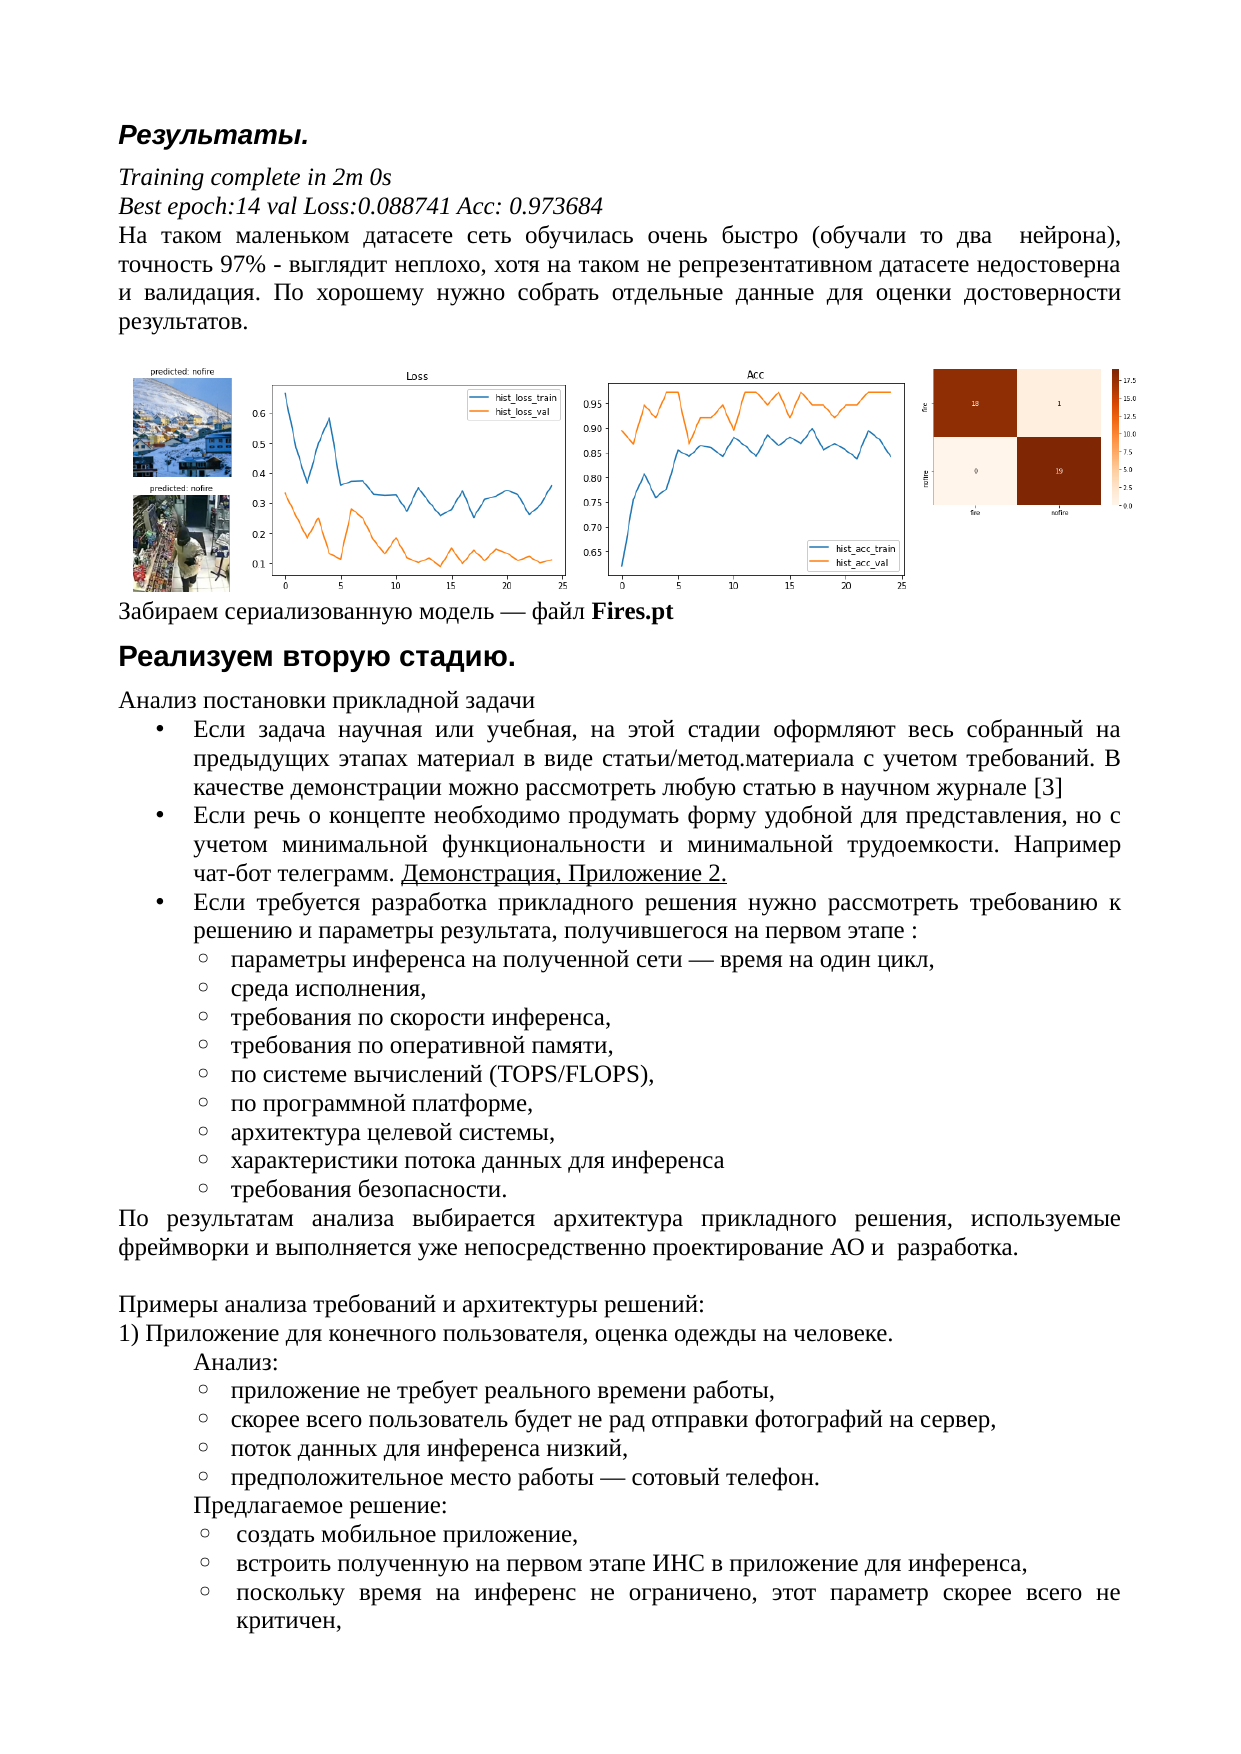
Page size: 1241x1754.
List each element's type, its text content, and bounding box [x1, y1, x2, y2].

list поскольку время на инференс не ограничено, этот параметр скорее всего не критичен, [195, 1577, 1122, 1634]
picture [918, 365, 1141, 520]
list среда исполнения, [193, 973, 1122, 1002]
picture [128, 363, 235, 596]
list архитектура целевой системы, [193, 1117, 1122, 1146]
text Предлагаемое решение: [193, 1491, 1122, 1519]
list создать мобильное приложение, [195, 1519, 1122, 1548]
picture [245, 366, 573, 596]
list предположительное место работы — сотовый телефон. [193, 1462, 1122, 1491]
list по системе вычислений (TOPS/FLOPS), [193, 1059, 1122, 1088]
list скорее всего пользователь будет не рад отправки фотографий на сервер, [193, 1404, 1122, 1433]
list встроить полученную на первом этапе ИНС в приложение для инференса, [195, 1548, 1122, 1577]
text Training complete in 2m 0s [118, 162, 1122, 191]
list Если требуется разработка прикладного решения нужно рассмотреть требованию к решению и параметры результата, получившегося на первом этапе : [156, 887, 1122, 944]
list поток данных для инференса низкий, [193, 1433, 1122, 1462]
text Примеры анализа требований и архитектуры решений: [118, 1289, 1122, 1318]
text Best epoch:14 val Loss:0.088741 Acc: 0.973684 [118, 191, 1122, 220]
list по программной платформе, [193, 1088, 1122, 1117]
list приложение не требует реального времени работы, [193, 1376, 1122, 1404]
list характеристики потока данных для инференса [193, 1146, 1122, 1174]
subtitle Реализуем вторую стадию. [118, 639, 1122, 673]
picture [576, 363, 913, 596]
text По результатам анализа выбирается архитектура прикладного решения, используемые фреймворки и выполняется уже непосредственно проектирование АО и разработка. [118, 1203, 1122, 1261]
list требования безопасности. [193, 1174, 1122, 1203]
text Анализ постановки прикладной задачи [118, 686, 1122, 714]
subtitle Результаты. [118, 118, 1122, 150]
list требования по скорости инференса, [193, 1002, 1122, 1031]
list Если задача научная или учебная, на этой стадии оформляют весь собранный на предыдущих этапах материал в виде статьи/метод.материала с учетом требований. В качестве демонстрации можно рассмотреть любую статью в научном журнале [3] [156, 714, 1122, 801]
list требования по оперативной памяти, [193, 1031, 1122, 1059]
text 1) Приложение для конечного пользователя, оценка одежды на человеке. [118, 1318, 1122, 1347]
text Анализ: [193, 1347, 1122, 1376]
list параметры инференса на полученной сети — время на один цикл, [193, 944, 1122, 973]
text На таком маленьком датасете сеть обучилась очень быстро (обучали то два нейрона), точность 97% - выглядит неплохо, хотя на таком не репрезентативном датасете недостоверна и валидация. По хорошему нужно собрать отдельные данные для оценки достоверности результатов. [118, 220, 1122, 335]
text Забираем сериализованную модель — файл Fires.pt [118, 364, 1122, 625]
list Если речь о концепте необходимо продумать форму удобной для представления, но с учетом минимальной функциональности и минимальной трудоемкости. Например чат-бот телеграмм. Демонстрация, Приложение 2. [156, 801, 1122, 887]
